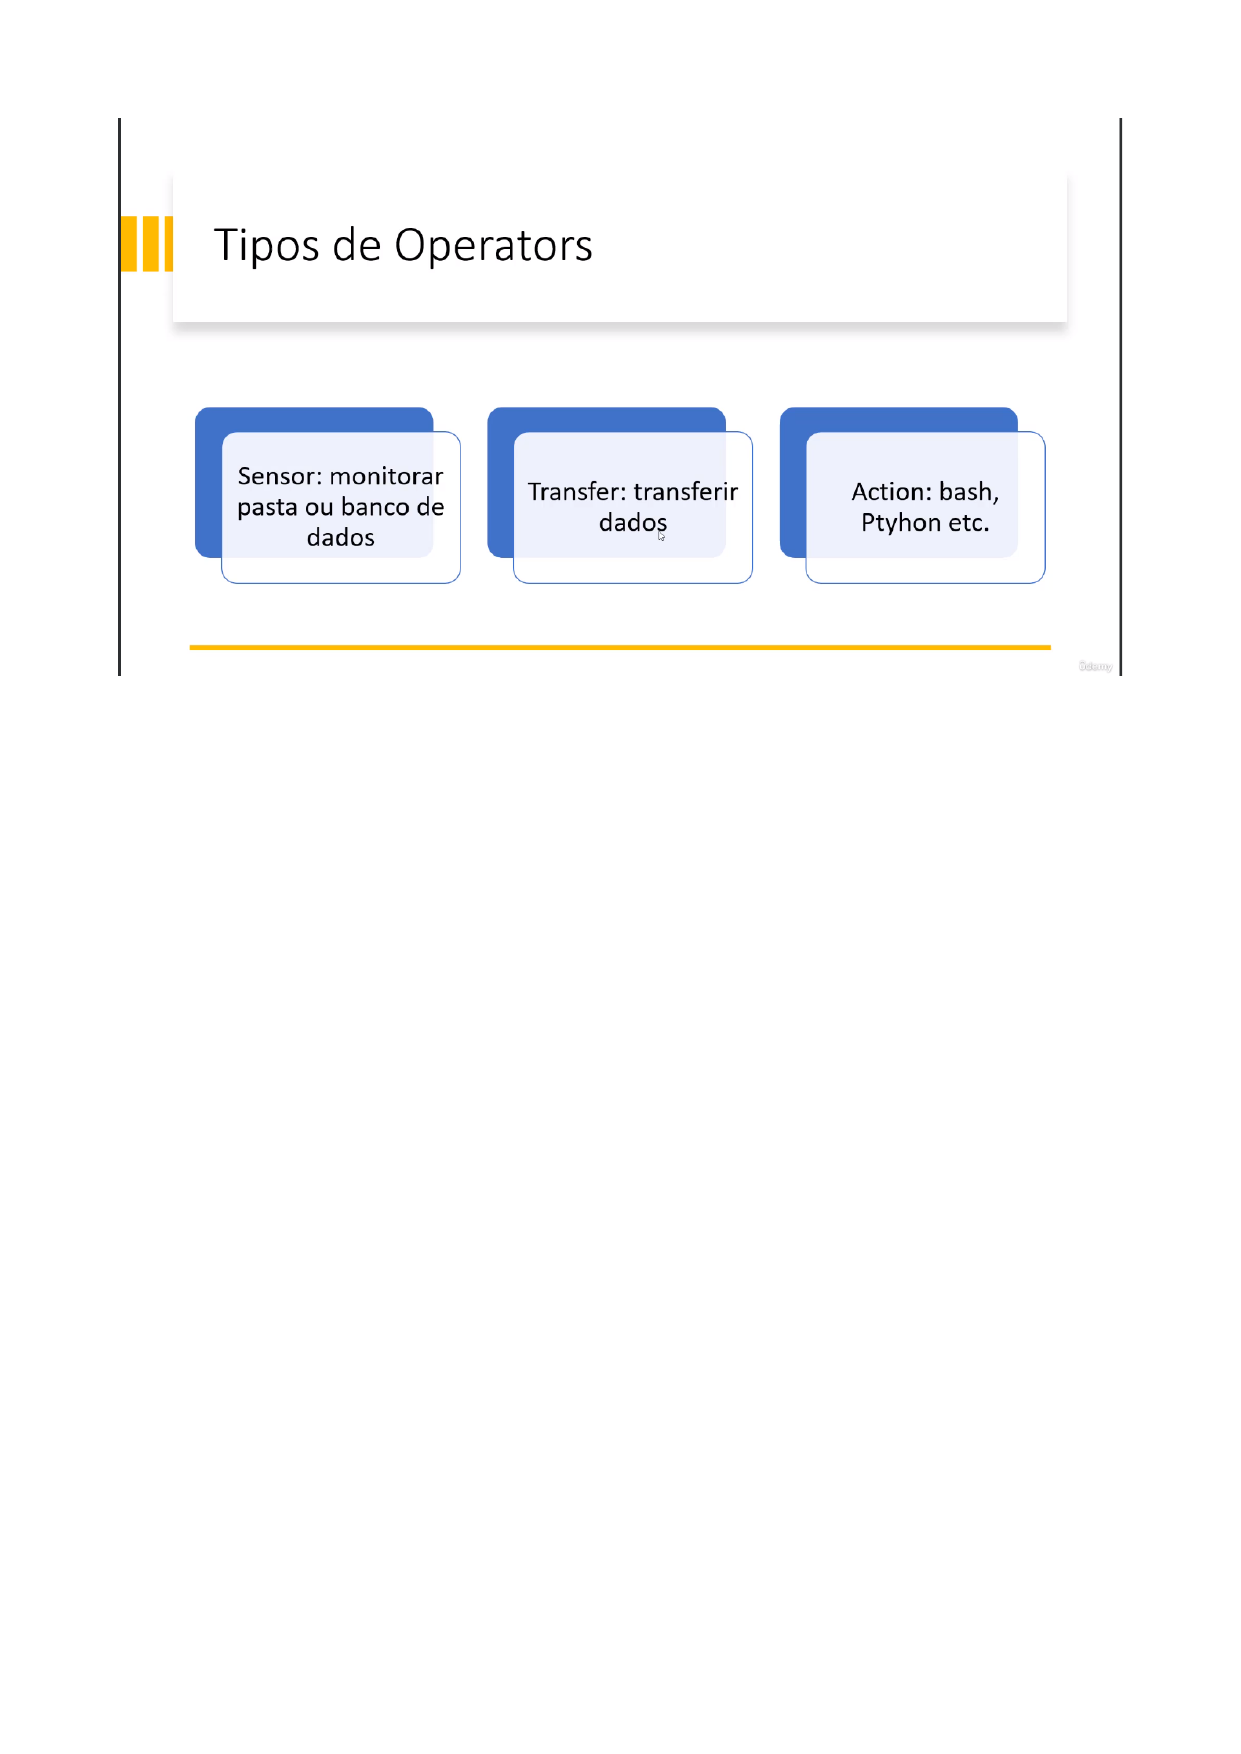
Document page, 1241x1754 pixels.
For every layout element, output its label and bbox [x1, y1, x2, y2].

picture [118, 118, 1123, 676]
